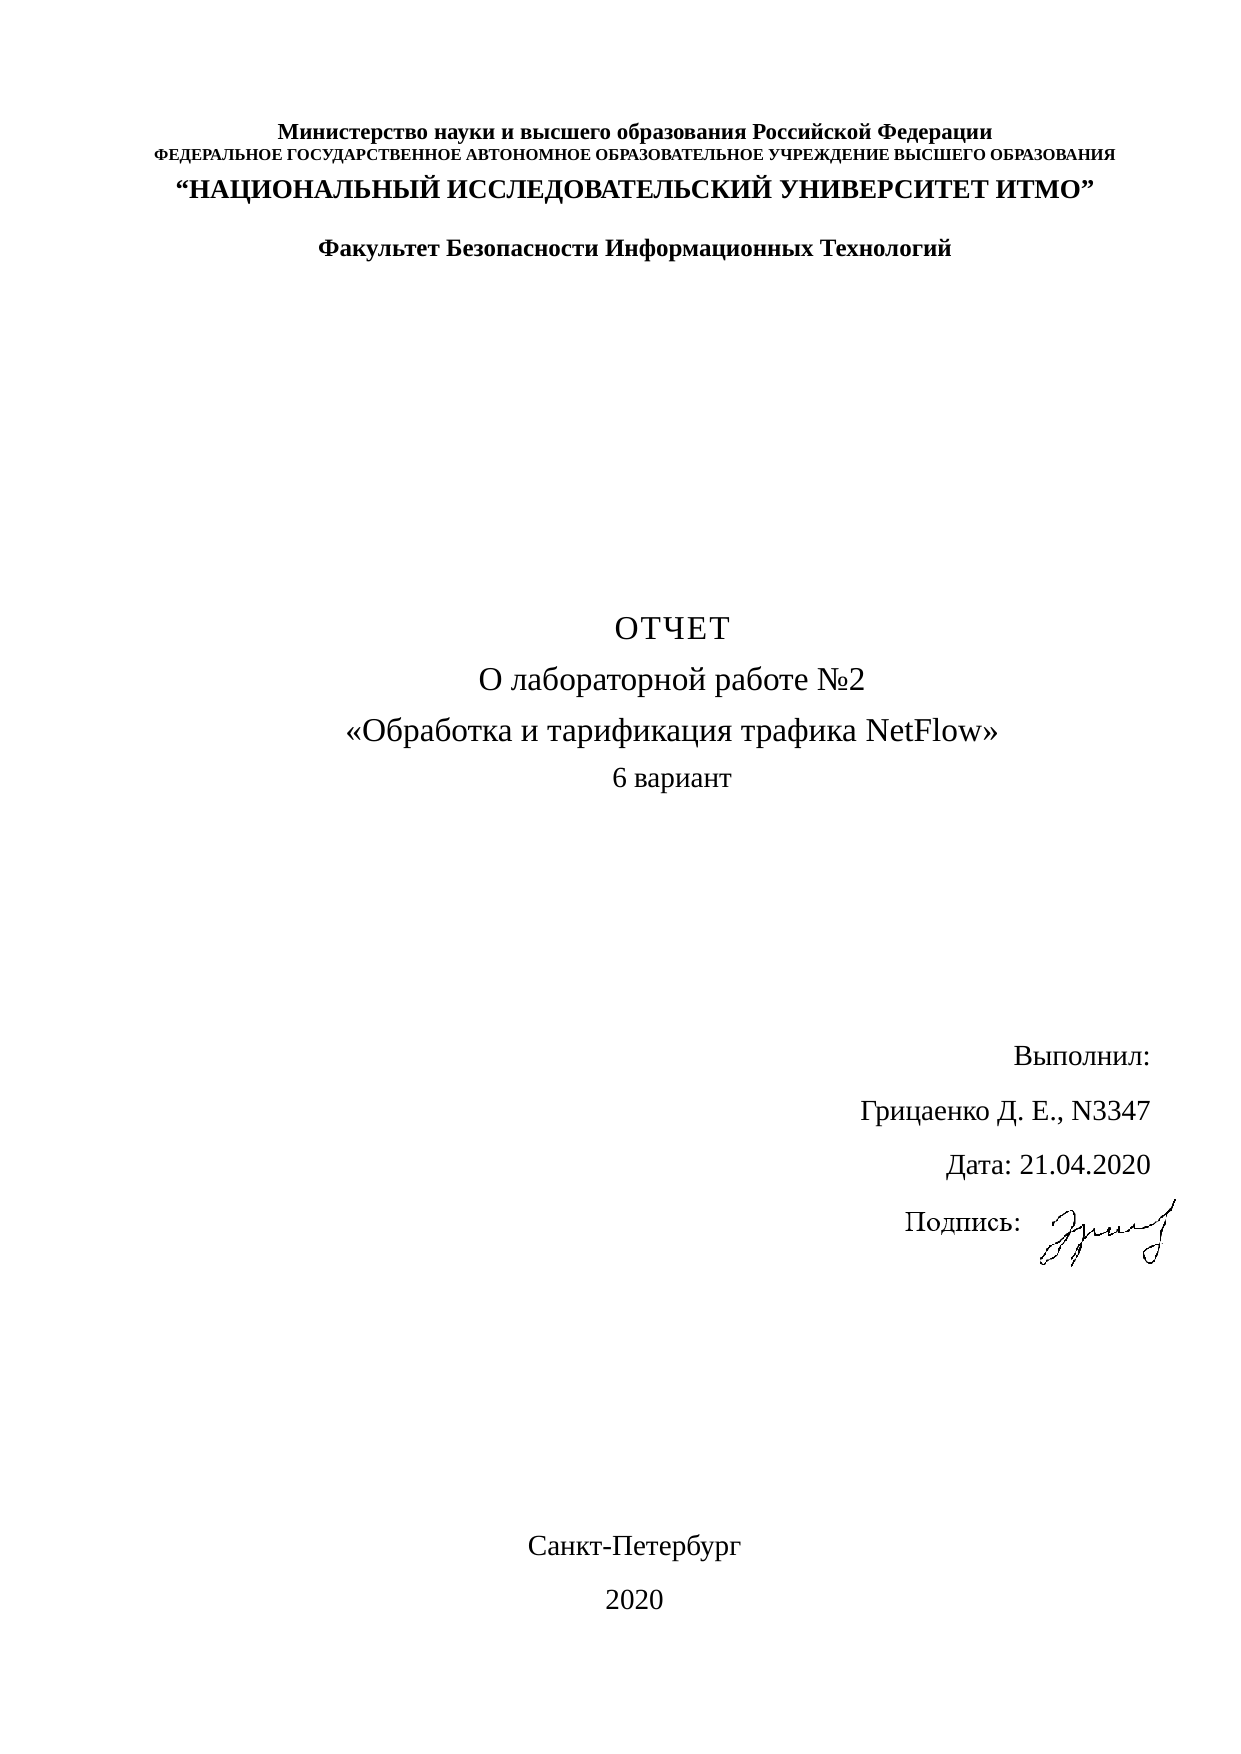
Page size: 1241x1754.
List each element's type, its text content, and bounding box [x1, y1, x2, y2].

text О лабораторной работе №2 [118, 659, 1152, 697]
text Грицаенко Д. Е., N3347 [118, 1093, 1150, 1126]
text «Обработка и тарификация трафика NetFlow» [118, 710, 1152, 748]
text Дата: 21.04.2020 [118, 1147, 1150, 1181]
picture [868, 1184, 1240, 1297]
text Подпись:_________ [118, 1202, 868, 1235]
text федеральное государственное автономное образовательное учреждение высшего образования [118, 144, 1152, 164]
text Министерство науки и высшего образования Российской Федерации [118, 118, 1152, 144]
text 2020 [118, 1582, 1150, 1616]
text ОТЧЕТ [118, 608, 1152, 646]
text Выполнил: [118, 1038, 1150, 1072]
text Факультет Безопасности Информационных Технологий [118, 233, 1152, 262]
text 6 вариант [118, 761, 1152, 794]
text Санкт-Петербург [118, 1528, 1150, 1561]
text “НАЦИОНАЛЬНЫЙ ИССЛЕДОВАТЕЛЬСКИЙ УНИВЕРСИТЕТ ИТМО” [118, 173, 1152, 204]
